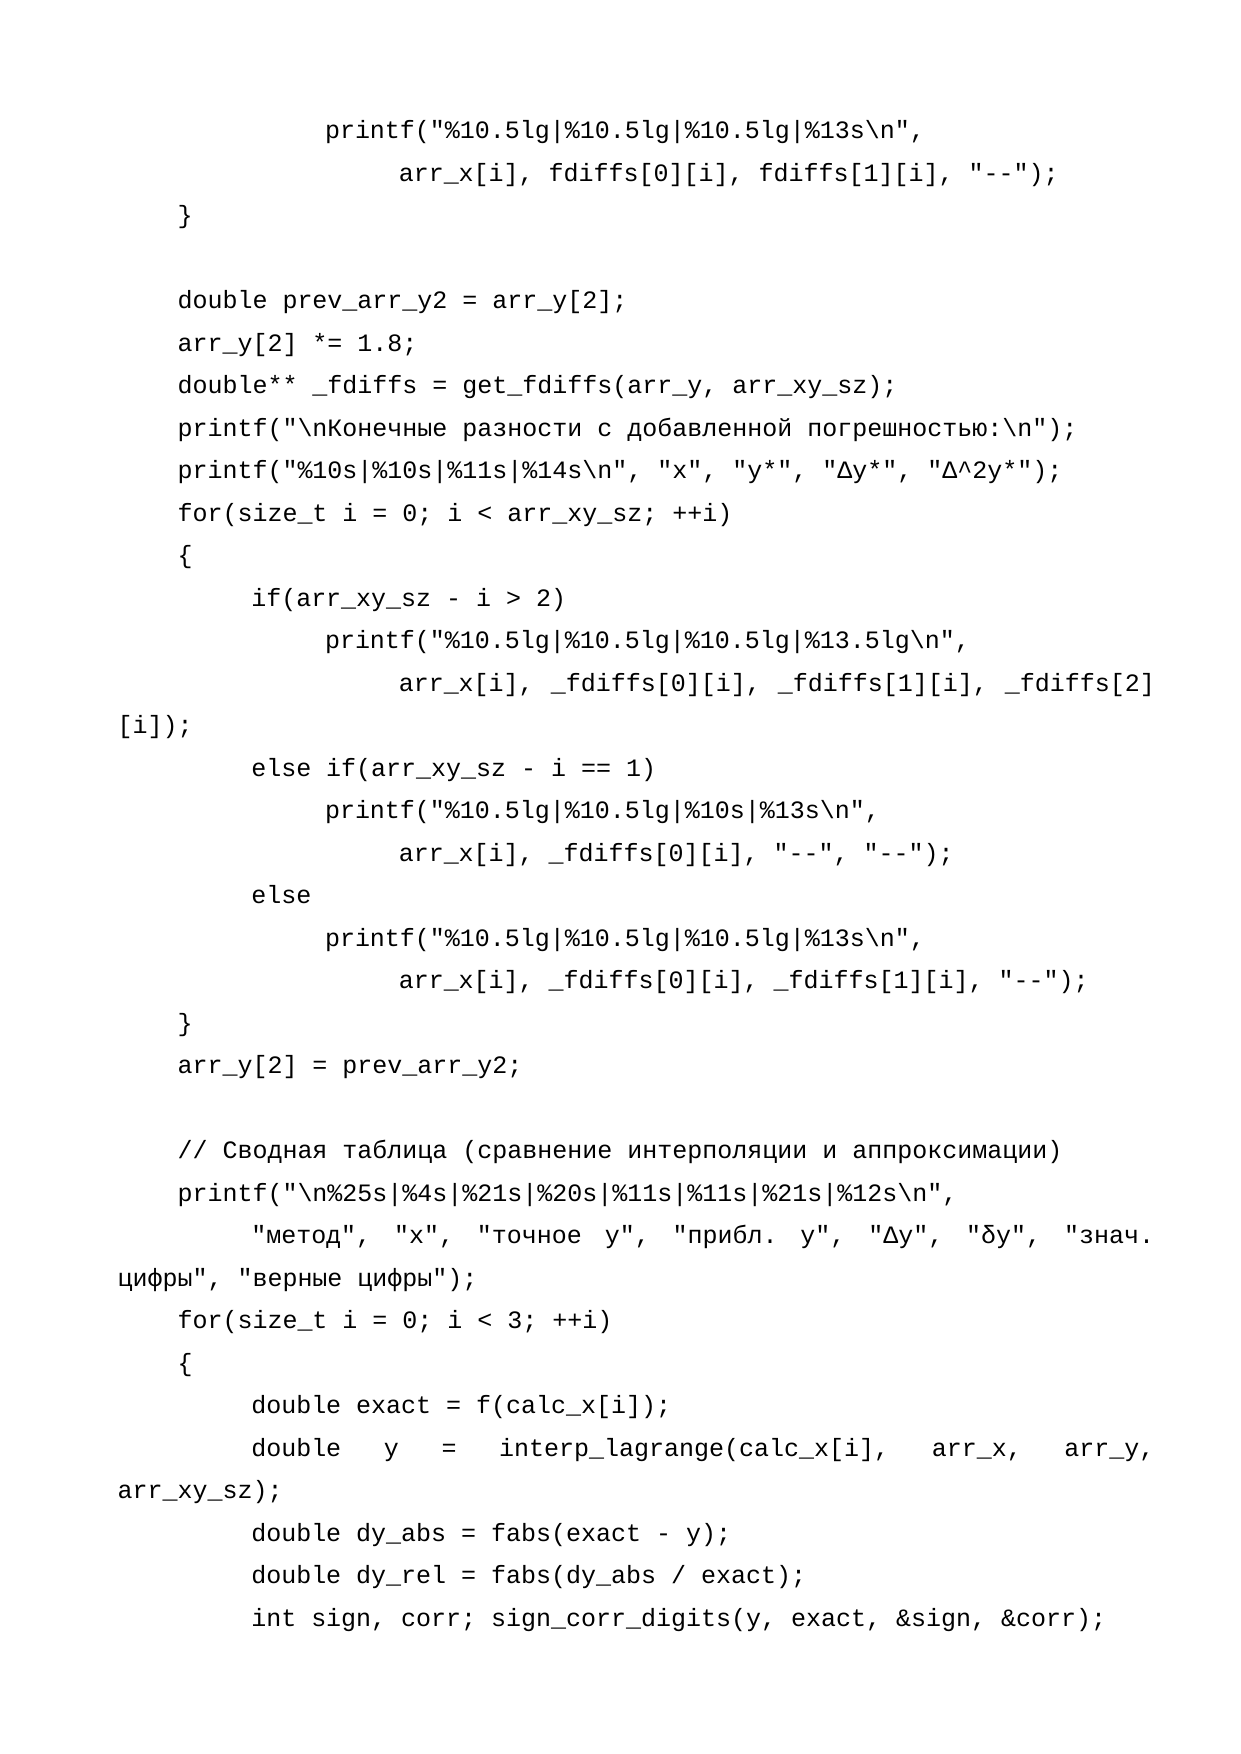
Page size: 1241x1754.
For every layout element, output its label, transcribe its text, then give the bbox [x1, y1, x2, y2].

text "метод", "x", "точное y", "прибл. y", "Δy", "δy", "знач. цифры", "верные цифры"); [117, 1223, 1155, 1294]
text for(size_t i = 0; i < 3; ++i) [117, 1308, 1155, 1336]
text printf("\nКонечные разности с добавленной погрешностью:\n"); [117, 416, 1155, 444]
text for(size_t i = 0; i < arr_xy_sz; ++i) [117, 501, 1155, 529]
text printf("%10.5lg|%10.5lg|%10s|%13s\n", [117, 798, 1155, 826]
text double prev_arr_y2 = arr_y[2]; [117, 288, 1155, 316]
text double** _fdiffs = get_fdiffs(arr_y, arr_xy_sz); [117, 373, 1155, 401]
text printf("%10.5lg|%10.5lg|%10.5lg|%13.5lg\n", [117, 628, 1155, 656]
text } [117, 203, 1155, 231]
text printf("%10.5lg|%10.5lg|%10.5lg|%13s\n", [117, 118, 1155, 146]
text // Сводная таблица (сравнение интерполяции и аппроксимации) [117, 1138, 1155, 1166]
text int sign, corr; sign_corr_digits(y, exact, &sign, &corr); [117, 1606, 1155, 1634]
text printf("%10s|%10s|%11s|%14s\n", "x", "y*", "Δy*", "Δ^2y*"); [117, 458, 1155, 486]
text { [117, 1351, 1155, 1379]
text else if(arr_xy_sz - i == 1) [117, 756, 1155, 784]
text arr_y[2] = prev_arr_y2; [117, 1053, 1155, 1081]
text arr_x[i], fdiffs[0][i], fdiffs[1][i], "--"); [117, 161, 1155, 189]
text else [117, 883, 1155, 911]
text arr_x[i], _fdiffs[0][i], "--", "--"); [117, 841, 1155, 869]
text double exact = f(calc_x[i]); [117, 1393, 1155, 1421]
text printf("%10.5lg|%10.5lg|%10.5lg|%13s\n", [117, 926, 1155, 954]
text if(arr_xy_sz - i > 2) [117, 586, 1155, 614]
text double dy_rel = fabs(dy_abs / exact); [117, 1563, 1155, 1591]
text double dy_abs = fabs(exact - y); [117, 1521, 1155, 1549]
text printf("\n%25s|%4s|%21s|%20s|%11s|%11s|%21s|%12s\n", [117, 1181, 1155, 1209]
text arr_x[i], _fdiffs[0][i], _fdiffs[1][i], "--"); [117, 968, 1155, 996]
text arr_x[i], _fdiffs[0][i], _fdiffs[1][i], _fdiffs[2][i]); [117, 671, 1155, 741]
text } [117, 1011, 1155, 1039]
text arr_y[2] *= 1.8; [117, 331, 1155, 359]
text double y = interp_lagrange(calc_x[i], arr_x, arr_y, arr_xy_sz); [117, 1436, 1155, 1506]
text { [117, 543, 1155, 571]
